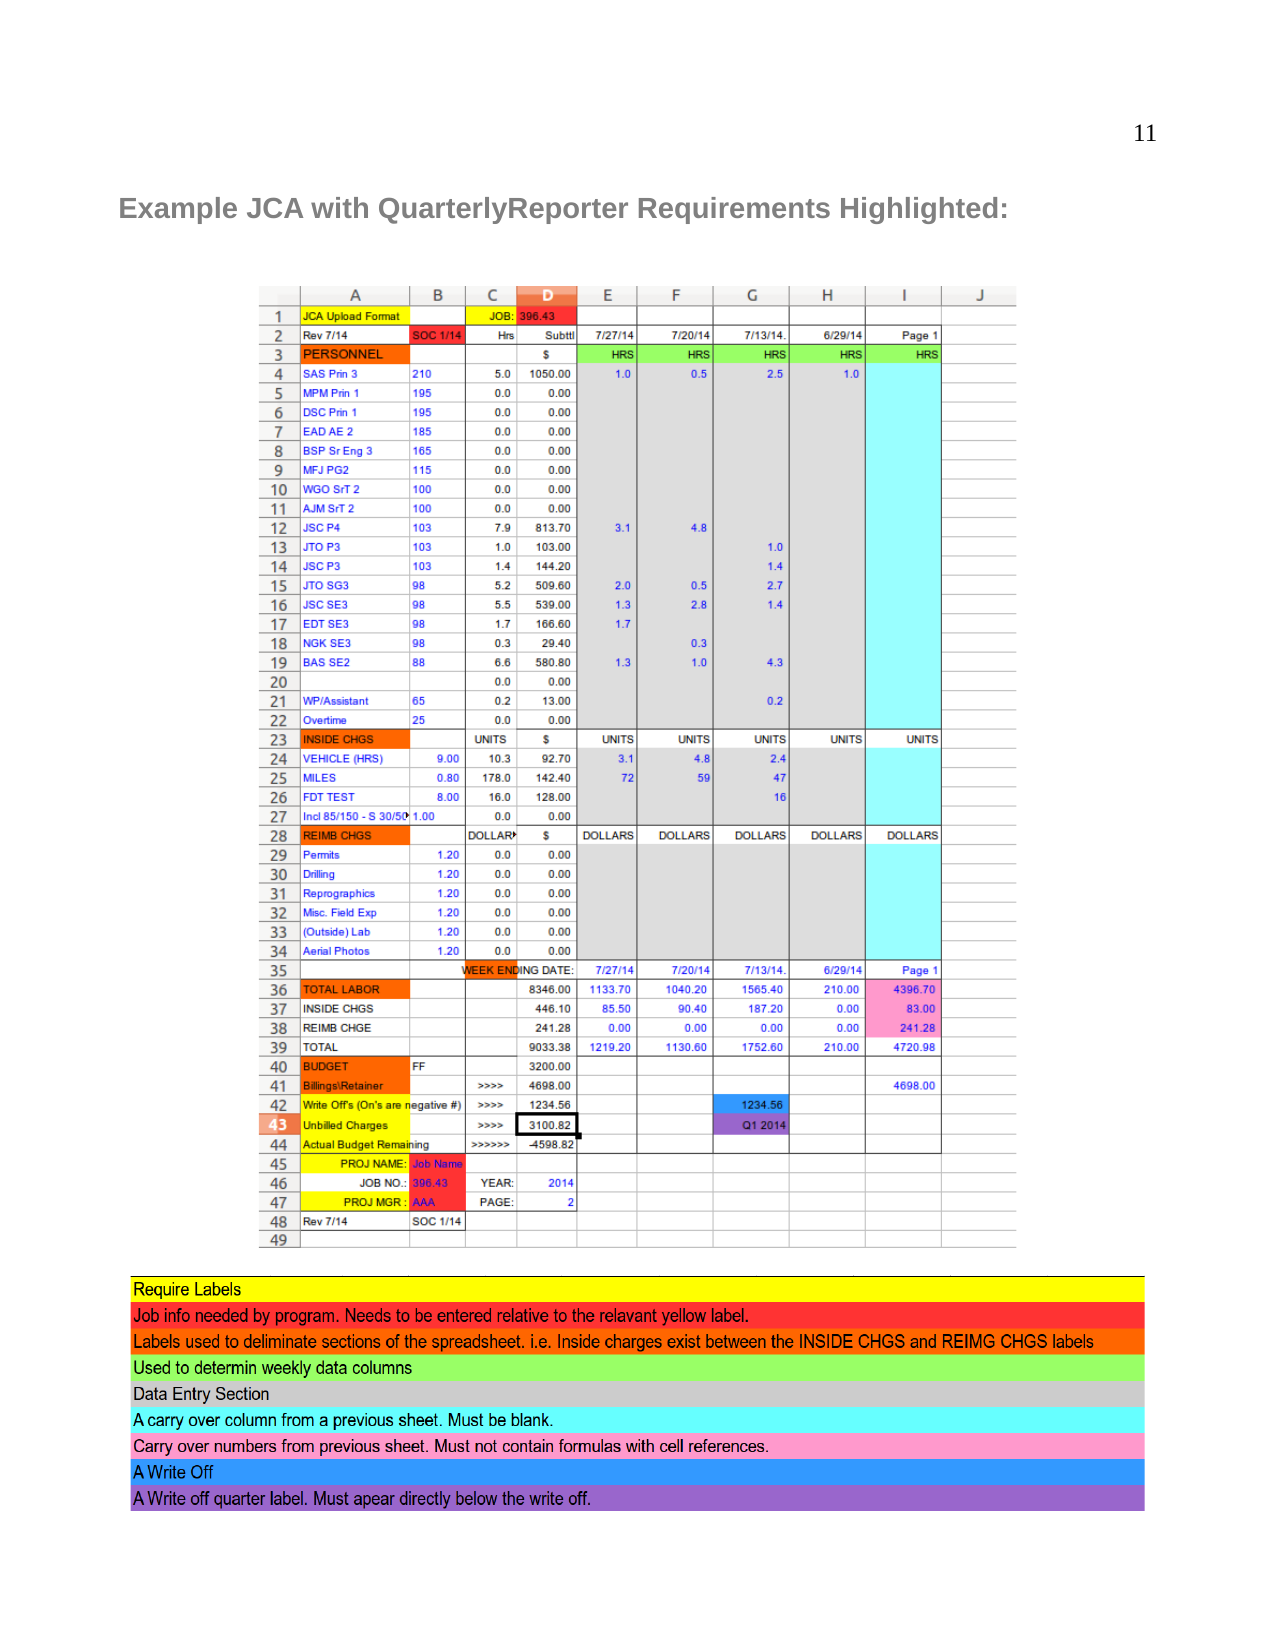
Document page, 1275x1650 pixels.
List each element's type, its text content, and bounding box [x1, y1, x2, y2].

picture [258, 286, 1017, 1248]
picture [130, 1275, 1145, 1511]
subtitle Example JCA with QuarterlyReporter Requirements Highlighted: [118, 191, 1157, 224]
